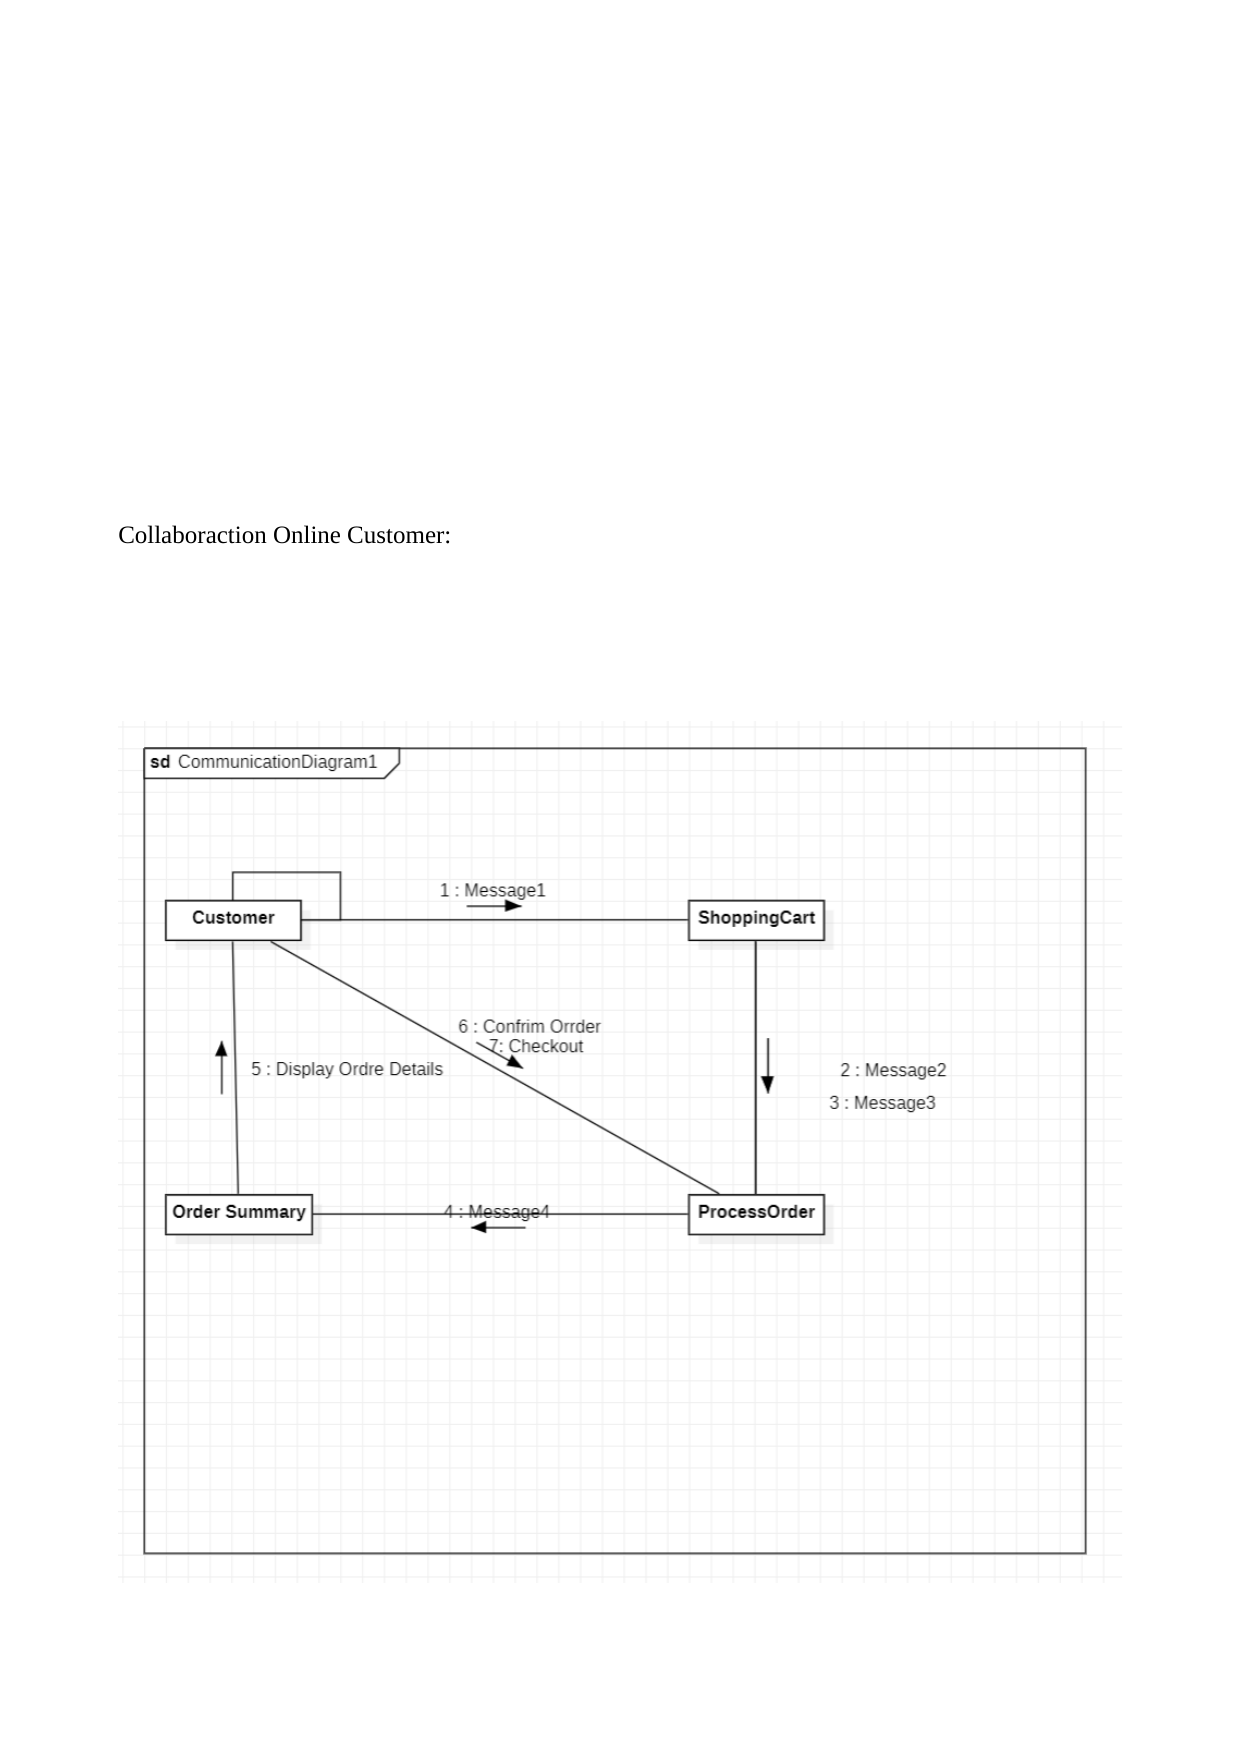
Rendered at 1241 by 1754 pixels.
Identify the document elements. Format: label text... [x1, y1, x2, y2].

text Collaboraction Online Customer: [118, 521, 1122, 549]
